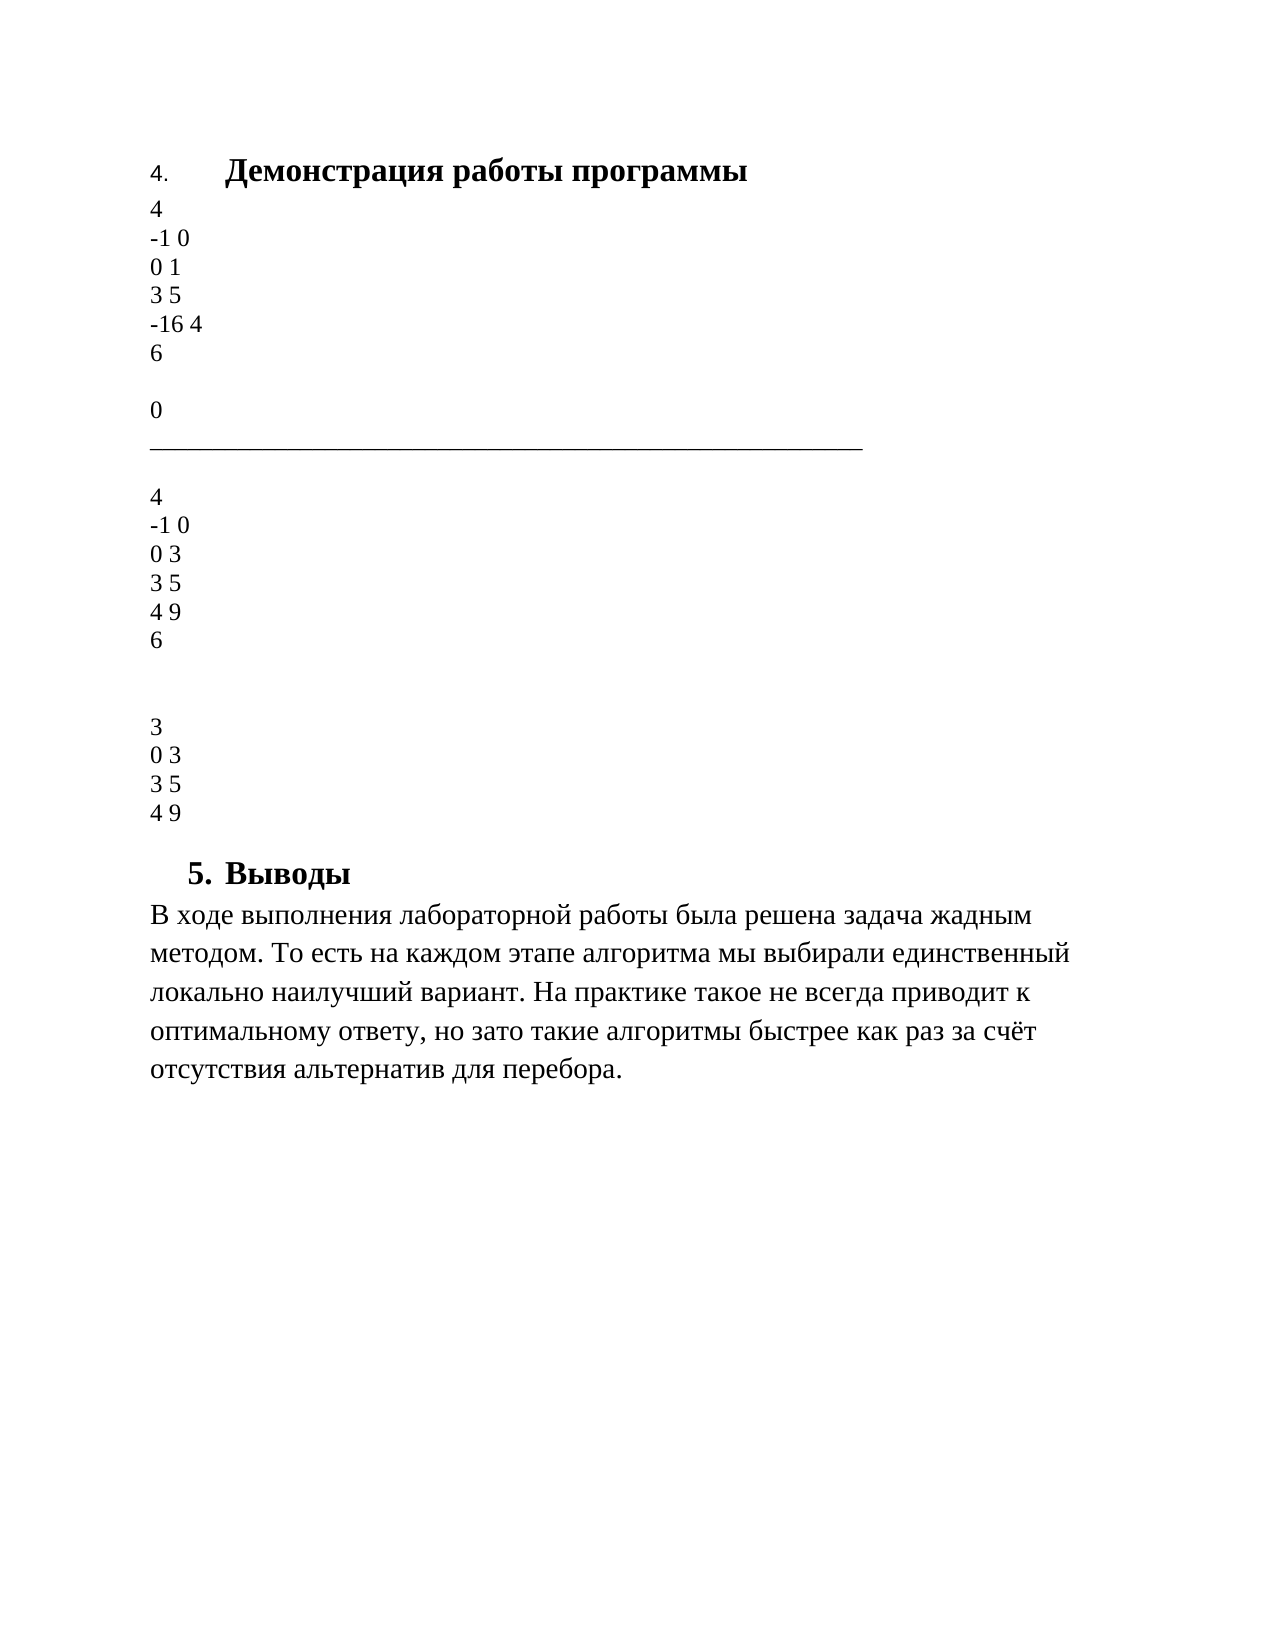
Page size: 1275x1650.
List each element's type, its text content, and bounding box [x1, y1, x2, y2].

text 3 5 [150, 769, 1125, 798]
text -1 0 [150, 223, 1125, 252]
text 6 [150, 338, 1125, 367]
text 0 [150, 395, 1125, 424]
text 4 9 [150, 597, 1125, 625]
list Выводы [187, 853, 1125, 891]
text 0 3 [150, 740, 1125, 769]
text 3 [150, 712, 1125, 740]
text 0 3 [150, 539, 1125, 568]
text 4 [150, 482, 1125, 510]
text 3 5 [150, 568, 1125, 597]
text 3 5 [150, 280, 1125, 309]
text 0 1 [150, 252, 1125, 280]
text 4 [150, 194, 1125, 223]
text _________________________________________________________ [150, 424, 1125, 453]
text 6 [150, 625, 1125, 654]
text -16 4 [150, 309, 1125, 338]
list Демонстрация работы программы [150, 150, 1125, 188]
text В ходе выполнения лабораторной работы была решена задача жадным методом. То есть на каждом этапе алгоритма мы выбирали единственный локально наилучший вариант. На практике такое не всегда приводит к оптимальному ответу, но зато такие алгоритмы быстрее как раз за счёт отсутствия альтернатив для перебора. [150, 897, 1125, 1085]
text -1 0 [150, 510, 1125, 539]
text 4 9 [150, 798, 1125, 827]
